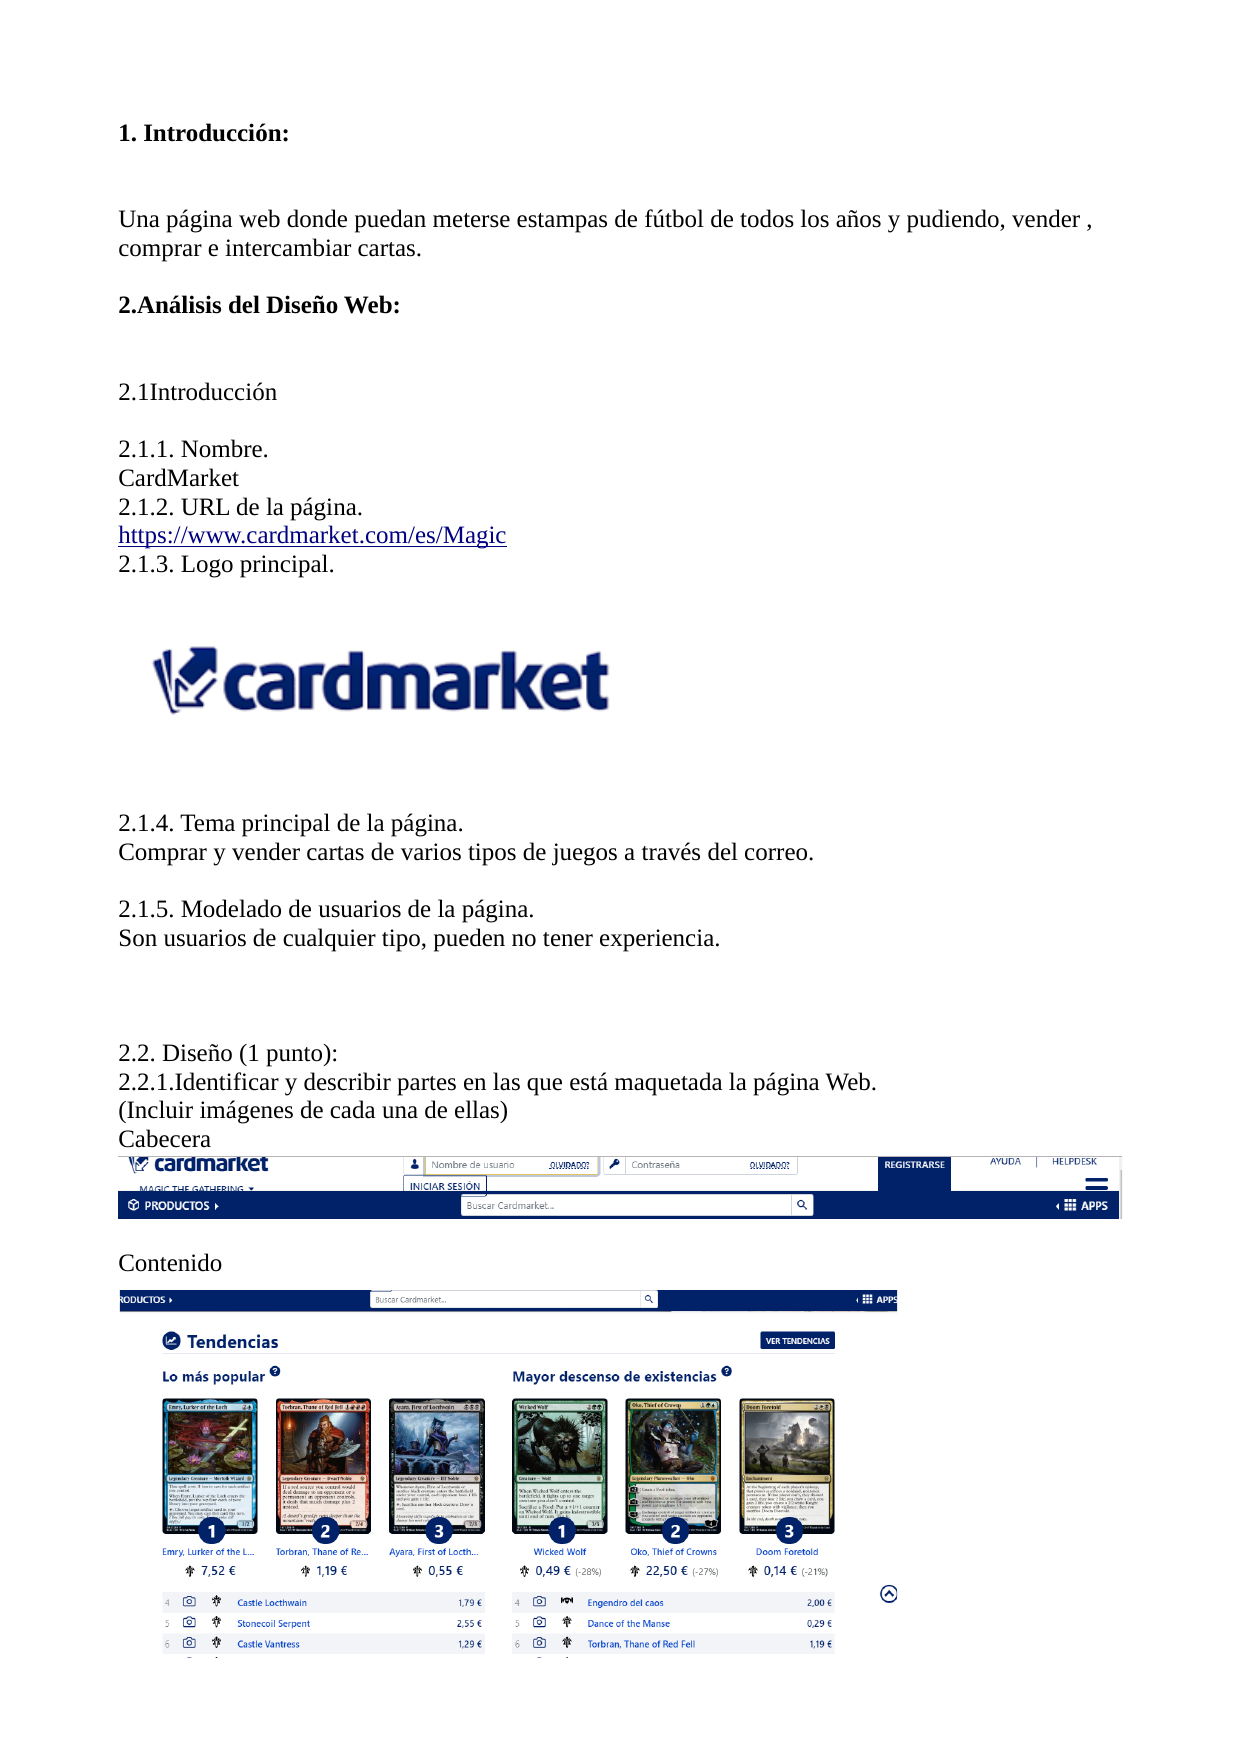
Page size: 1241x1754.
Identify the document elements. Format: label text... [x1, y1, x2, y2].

text Son usuarios de cualquier tipo, pueden no tener experiencia. [118, 923, 1122, 952]
text 2.2. Diseño (1 punto): [118, 1038, 1122, 1067]
text 2.Análisis del Diseño Web: [118, 291, 1122, 319]
text 2.2.1.Identificar y describir partes en las que está maquetada la página Web. [118, 1067, 1122, 1096]
picture [118, 1153, 1123, 1219]
text 2.1Introducción [118, 377, 1122, 406]
text 1. Introducción: [118, 118, 1122, 147]
text CardMarket [118, 463, 1122, 492]
text Contenido [118, 1248, 1122, 1277]
text 2.1.1. Nombre. [118, 434, 1122, 463]
text 2.1.4. Tema principal de la página. [118, 808, 1122, 837]
text (Incluir imágenes de cada una de ellas) [118, 1096, 1122, 1124]
text https://www.cardmarket.com/es/Magic [118, 521, 1122, 549]
picture [119, 1290, 898, 1658]
text 2.1.3. Logo principal. [118, 549, 1122, 578]
text 2.1.5. Modelado de usuarios de la página. [118, 894, 1122, 923]
picture [105, 578, 657, 782]
text 2.1.2. URL de la página. [118, 492, 1122, 521]
text Comprar y vender cartas de varios tipos de juegos a través del correo. [118, 837, 1122, 866]
text Cabecera [118, 1124, 1122, 1153]
text Una página web donde puedan meterse estampas de fútbol de todos los años y pudiendo, vender , comprar e intercambiar cartas. [118, 204, 1122, 262]
